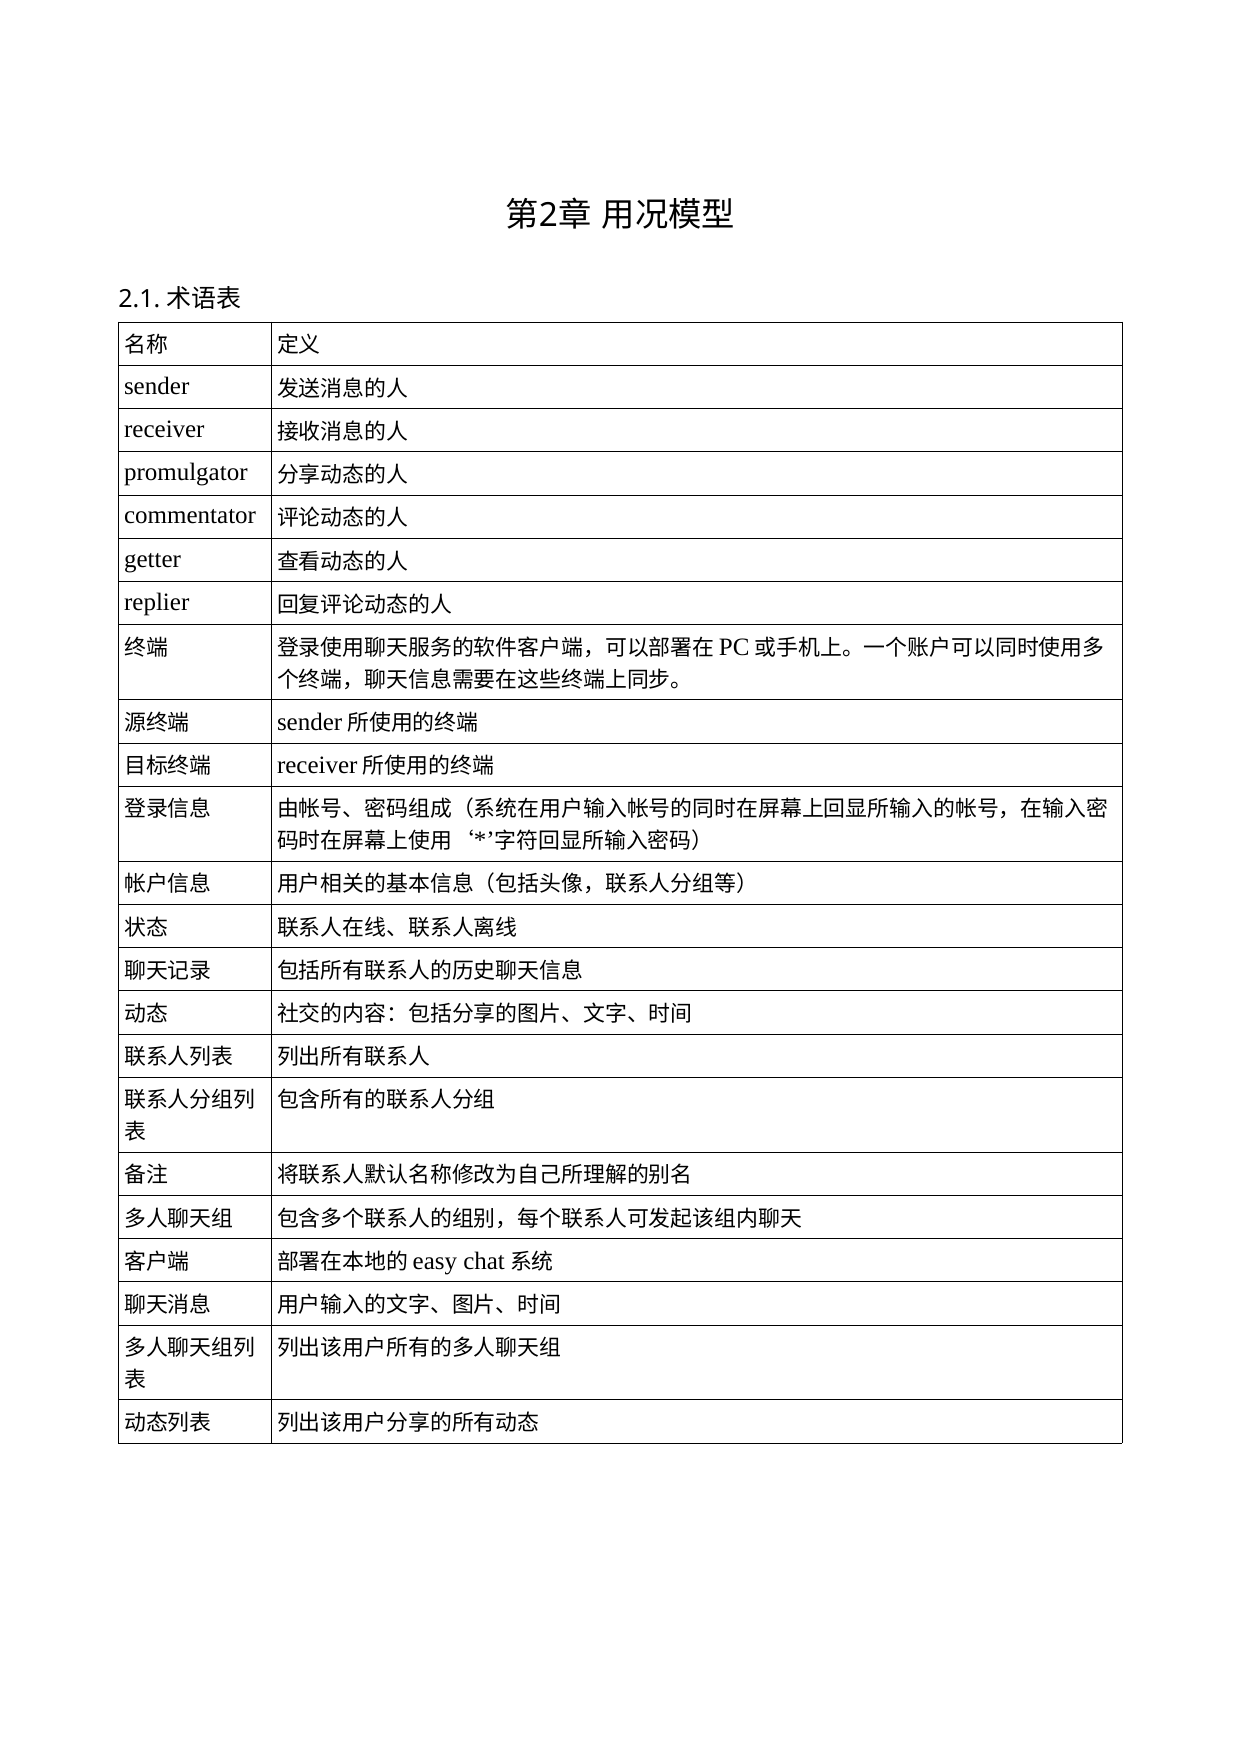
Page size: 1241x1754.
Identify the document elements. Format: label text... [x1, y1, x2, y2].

table_cell 动态 [119, 991, 271, 1033]
subtitle 术语表 [118, 278, 1122, 314]
subtitle 用况模型 [118, 188, 1122, 236]
table_cell 帐户信息 [119, 862, 271, 904]
table_cell commentator [119, 496, 271, 538]
table_cell 社交的内容：包括分享的图片、文字、时间 [272, 991, 1122, 1033]
table_cell 终端 [119, 625, 271, 699]
table_cell 备注 [119, 1153, 271, 1195]
table_cell 状态 [119, 905, 271, 947]
table_cell getter [119, 539, 271, 581]
table_cell 接收消息的人 [272, 409, 1122, 451]
table_cell 评论动态的人 [272, 496, 1122, 538]
table_cell 多人聊天组列表 [119, 1326, 271, 1399]
table_cell 包括所有联系人的历史聊天信息 [272, 948, 1122, 990]
table_cell 聊天记录 [119, 948, 271, 990]
table_cell 客户端 [119, 1239, 271, 1281]
table_header 定义 [272, 323, 1122, 365]
table_cell 由帐号、密码组成（系统在用户输入帐号的同时在屏幕上回显所输入的帐号，在输入密码时在屏幕上使用‘*’字符回显所输入密码） [272, 787, 1122, 861]
table_cell 部署在本地的easy chat系统 [272, 1239, 1122, 1281]
table_cell 包含所有的联系人分组 [272, 1078, 1122, 1152]
table_cell sender所使用的终端 [272, 700, 1122, 742]
table_cell replier [119, 582, 271, 624]
table_cell 将联系人默认名称修改为自己所理解的别名 [272, 1153, 1122, 1195]
table_cell 源终端 [119, 700, 271, 742]
table_cell 联系人分组列表 [119, 1078, 271, 1152]
table_cell 回复评论动态的人 [272, 582, 1122, 624]
table_cell receiver [119, 409, 271, 451]
table_cell 查看动态的人 [272, 539, 1122, 581]
table_cell 分享动态的人 [272, 452, 1122, 494]
table_cell 动态列表 [119, 1400, 271, 1443]
table_cell 发送消息的人 [272, 366, 1122, 408]
table_cell 列出该用户所有的多人聊天组 [272, 1326, 1122, 1399]
table_cell 联系人在线、联系人离线 [272, 905, 1122, 947]
table_cell 联系人列表 [119, 1035, 271, 1077]
table_cell promulgator [119, 452, 271, 494]
table_cell 用户输入的文字、图片、时间 [272, 1282, 1122, 1324]
table_cell sender [119, 366, 271, 408]
table_cell receiver所使用的终端 [272, 744, 1122, 786]
table_cell 列出该用户分享的所有动态 [272, 1400, 1122, 1443]
table_cell 登录使用聊天服务的软件客户端，可以部署在PC或手机上。一个账户可以同时使用多个终端，聊天信息需要在这些终端上同步。 [272, 625, 1122, 699]
table_cell 聊天消息 [119, 1282, 271, 1324]
table_cell 包含多个联系人的组别，每个联系人可发起该组内聊天 [272, 1196, 1122, 1238]
table_cell 列出所有联系人 [272, 1035, 1122, 1077]
table_header 名称 [119, 323, 271, 365]
table_cell 多人聊天组 [119, 1196, 271, 1238]
table_cell 登录信息 [119, 787, 271, 861]
table_cell 目标终端 [119, 744, 271, 786]
table_cell 用户相关的基本信息（包括头像，联系人分组等） [272, 862, 1122, 904]
